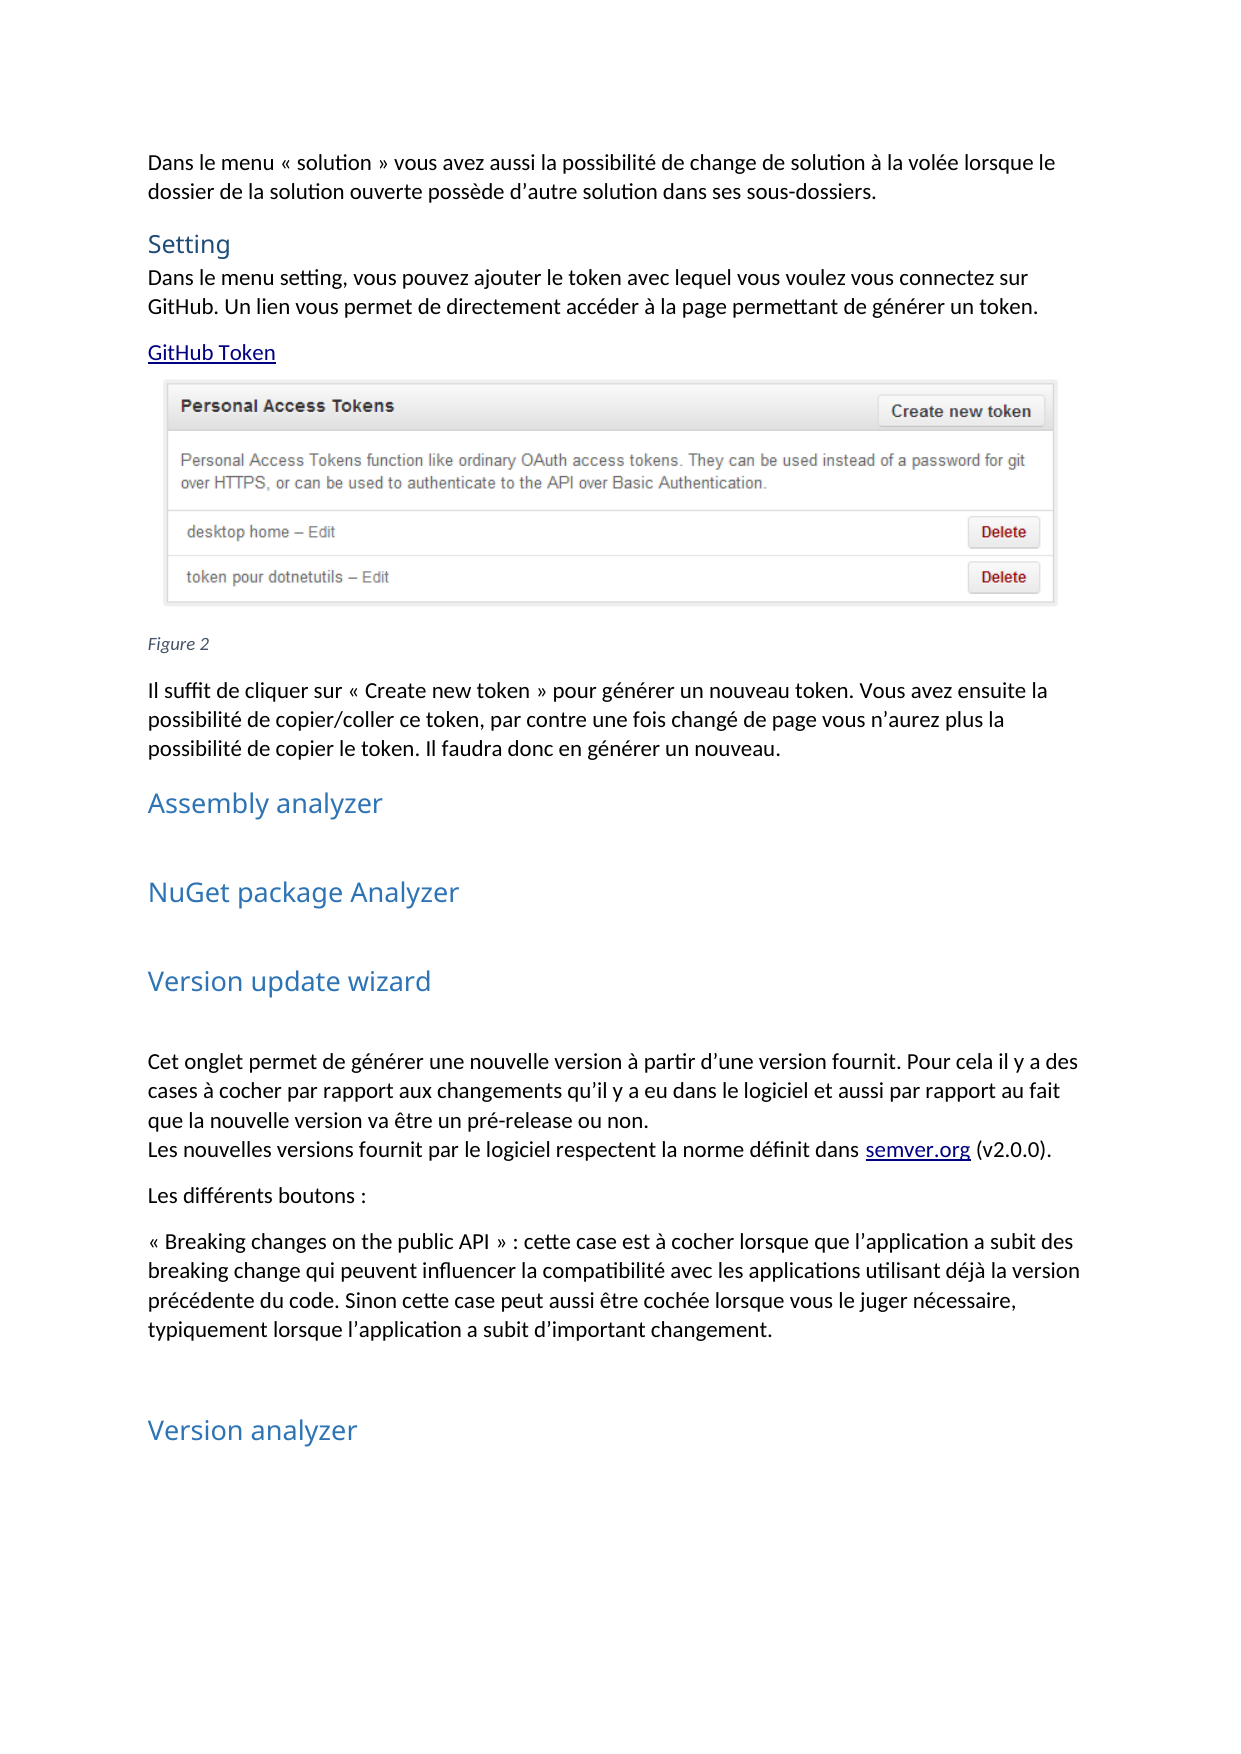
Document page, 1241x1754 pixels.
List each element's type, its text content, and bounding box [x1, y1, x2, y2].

subtitle Version update wizard [148, 962, 1093, 999]
subtitle Version analyzer [148, 1412, 1093, 1448]
text Il suffit de cliquer sur « Create new token » pour générer un nouveau token. Vous avez ensuite la possibilité de copier/coller ce token, par contre une fois changé de page vous n’aurez plus la possibilité de copier le token. Il faudra donc en générer un nouveau. [148, 676, 1093, 762]
subtitle Setting [148, 227, 1093, 261]
text « Breaking changes on the public API » : cette case est à cocher lorsque que l’application a subit des breaking change qui peuvent influencer la compatibilité avec les applications utilisant déjà la version précédente du code. Sinon cette case peut aussi être cochée lorsque vous le juger nécessaire, typiquement lorsque l’application a subit d’important changement. [148, 1227, 1093, 1343]
text Dans le menu setting, vous pouvez ajouter le token avec lequel vous voulez vous connectez sur GitHub. Un lien vous permet de directement accéder à la page permettant de générer un token. [148, 263, 1093, 320]
subtitle Assembly analyzer [148, 785, 1093, 822]
subtitle NuGet package Analyzer [148, 873, 1093, 910]
text GitHub Token [148, 338, 1093, 614]
text Les différents boutons : [148, 1181, 1093, 1209]
text Cet onglet permet de générer une nouvelle version à partir d’une version fournit. Pour cela il y a des cases à cocher par rapport aux changements qu’il y a eu dans le logiciel et aussi par rapport au fait que la nouvelle version va être un pré-release ou non. Les nouvelles versions fournit par le logiciel respectent la norme définit dans semver.org (v2.0.0). [148, 1047, 1093, 1163]
text Dans le menu « solution » vous avez aussi la possibilité de change de solution à la volée lorsque le dossier de la solution ouverte possède d’autre solution dans ses sous-dossiers. [148, 148, 1093, 205]
text Figure 2 [148, 632, 1093, 655]
